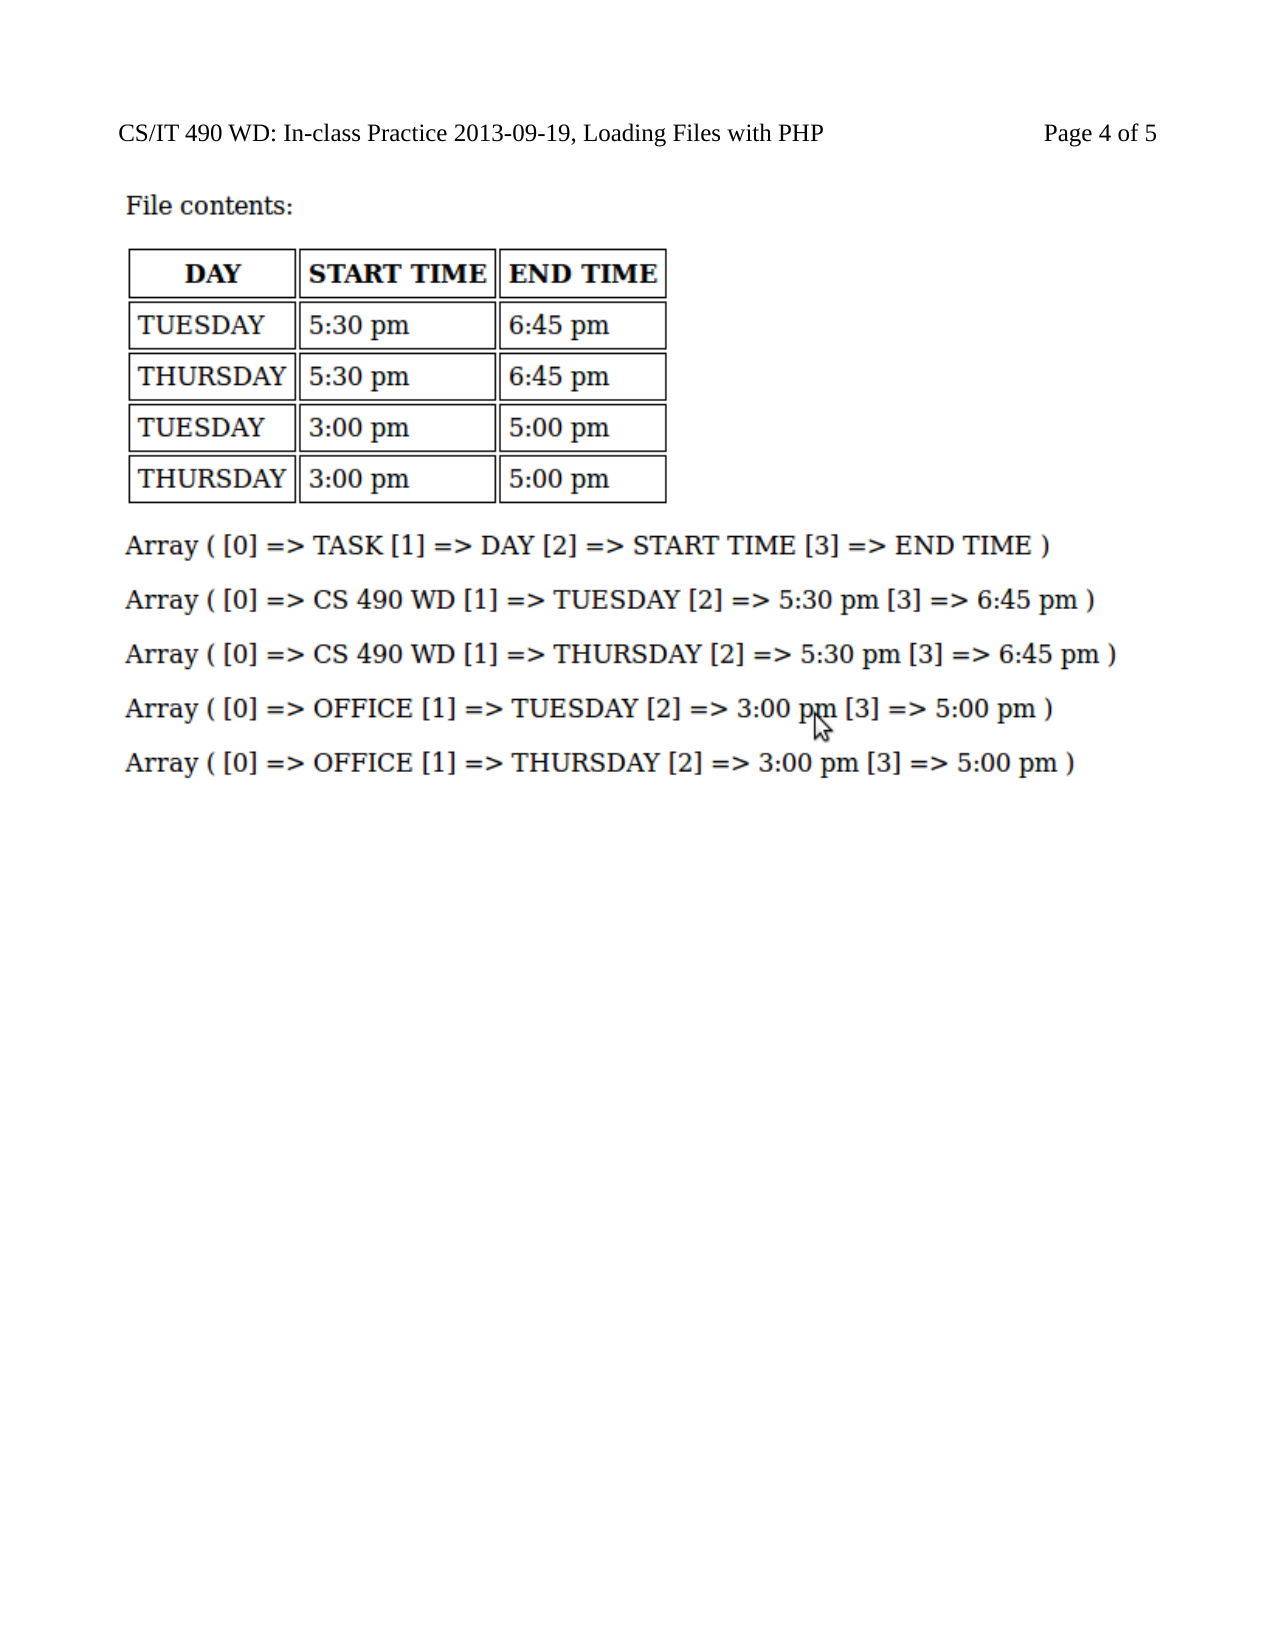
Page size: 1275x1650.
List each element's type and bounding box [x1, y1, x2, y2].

picture [118, 176, 1157, 803]
